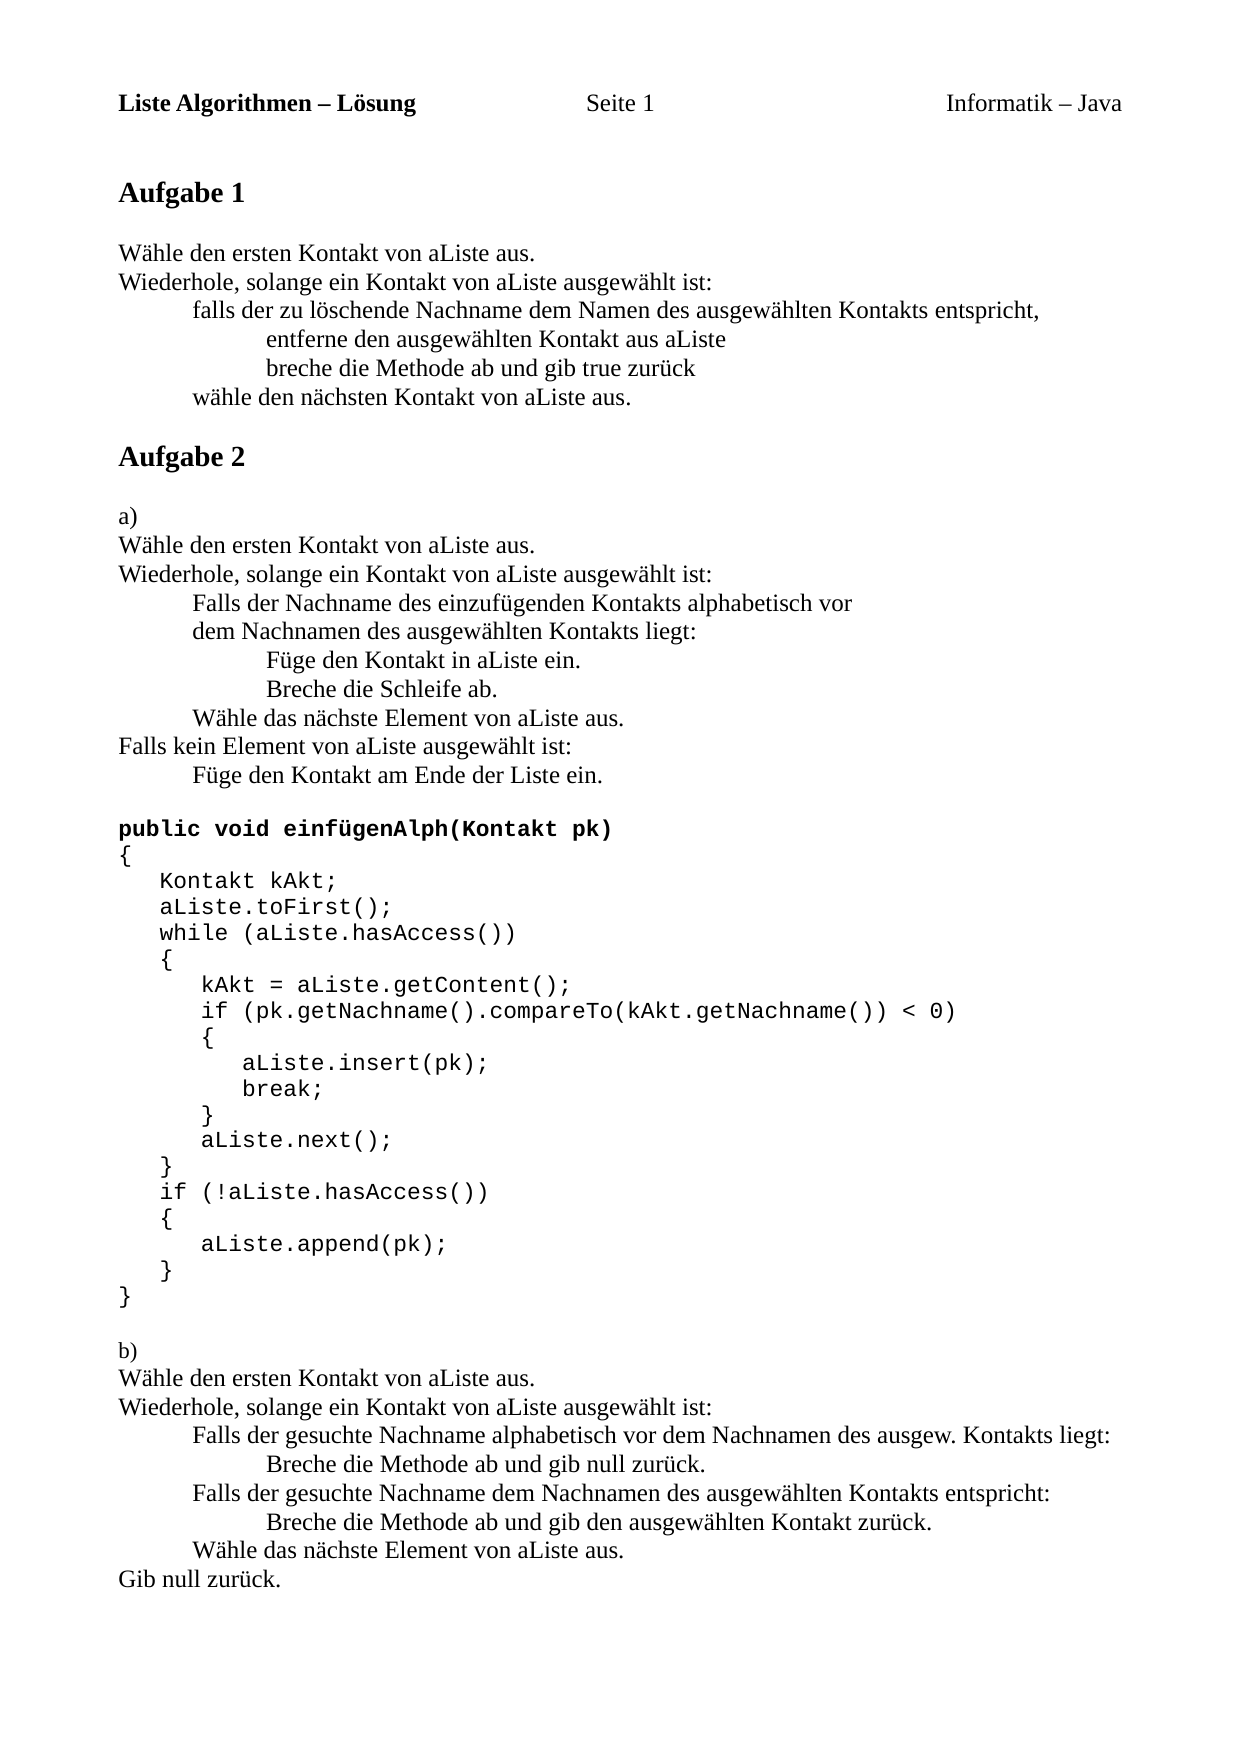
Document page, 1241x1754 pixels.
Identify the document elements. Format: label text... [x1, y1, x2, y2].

text aListe.next(); [118, 1129, 1122, 1155]
text Wähle den ersten Kontakt von aListe aus. [118, 238, 1122, 267]
text wähle den nächsten Kontakt von aListe aus. [118, 382, 1122, 410]
text Aufgabe 2 [118, 439, 1122, 473]
text break; [118, 1077, 1122, 1103]
text Wähle den ersten Kontakt von aListe aus. [118, 530, 1122, 559]
text Wiederhole, solange ein Kontakt von aListe ausgewählt ist: [118, 559, 1122, 588]
text if (!aListe.hasAccess()) [118, 1181, 1122, 1207]
text public void einfügenAlph(Kontakt pk) [118, 818, 1122, 843]
text entferne den ausgewählten Kontakt aus aListe [118, 324, 1122, 353]
text a) [118, 501, 1122, 530]
text aListe.insert(pk); [118, 1051, 1122, 1077]
text aListe.toFirst(); [118, 895, 1122, 921]
text Breche die Methode ab und gib null zurück. [118, 1449, 1122, 1478]
text Aufgabe 1 [118, 176, 1122, 209]
text Kontakt kAkt; [118, 869, 1122, 895]
text Falls der Nachname des einzufügenden Kontakts alphabetisch vor dem Nachnamen des ausgewählten Kontakts liegt: [118, 588, 1122, 645]
text Falls der gesuchte Nachname dem Nachnamen des ausgewählten Kontakts entspricht: [118, 1478, 1122, 1507]
text b) [118, 1337, 1122, 1363]
text Falls der gesuchte Nachname alphabetisch vor dem Nachnamen des ausgew. Kontakts liegt: [118, 1421, 1122, 1449]
text } [118, 1284, 1122, 1310]
text } [118, 1258, 1122, 1284]
text Breche die Methode ab und gib den ausgewählten Kontakt zurück. [118, 1507, 1122, 1536]
text aListe.append(pk); [118, 1233, 1122, 1258]
text { [118, 1025, 1122, 1051]
text Wähle das nächste Element von aListe aus. [118, 1536, 1122, 1564]
text { [118, 947, 1122, 973]
text Wähle das nächste Element von aListe aus. [118, 703, 1122, 731]
text if (pk.getNachname().compareTo(kAkt.getNachname()) < 0) [118, 999, 1122, 1025]
text } [118, 1155, 1122, 1181]
text falls der zu löschende Nachname dem Namen des ausgewählten Kontakts entspricht, [118, 295, 1122, 324]
text breche die Methode ab und gib true zurück [118, 353, 1122, 382]
text Breche die Schleife ab. [118, 674, 1122, 703]
text Wähle den ersten Kontakt von aListe aus. [118, 1363, 1122, 1392]
text while (aListe.hasAccess()) [118, 921, 1122, 947]
text { [118, 1207, 1122, 1233]
text Füge den Kontakt am Ende der Liste ein. [118, 760, 1122, 789]
text { [118, 843, 1122, 869]
text Gib null zurück. [118, 1564, 1122, 1593]
text } [118, 1103, 1122, 1129]
text kAkt = aListe.getContent(); [118, 973, 1122, 999]
text Wiederhole, solange ein Kontakt von aListe ausgewählt ist: [118, 1392, 1122, 1421]
text Wiederhole, solange ein Kontakt von aListe ausgewählt ist: [118, 267, 1122, 295]
text Falls kein Element von aListe ausgewählt ist: [118, 731, 1122, 760]
text Füge den Kontakt in aListe ein. [118, 645, 1122, 674]
